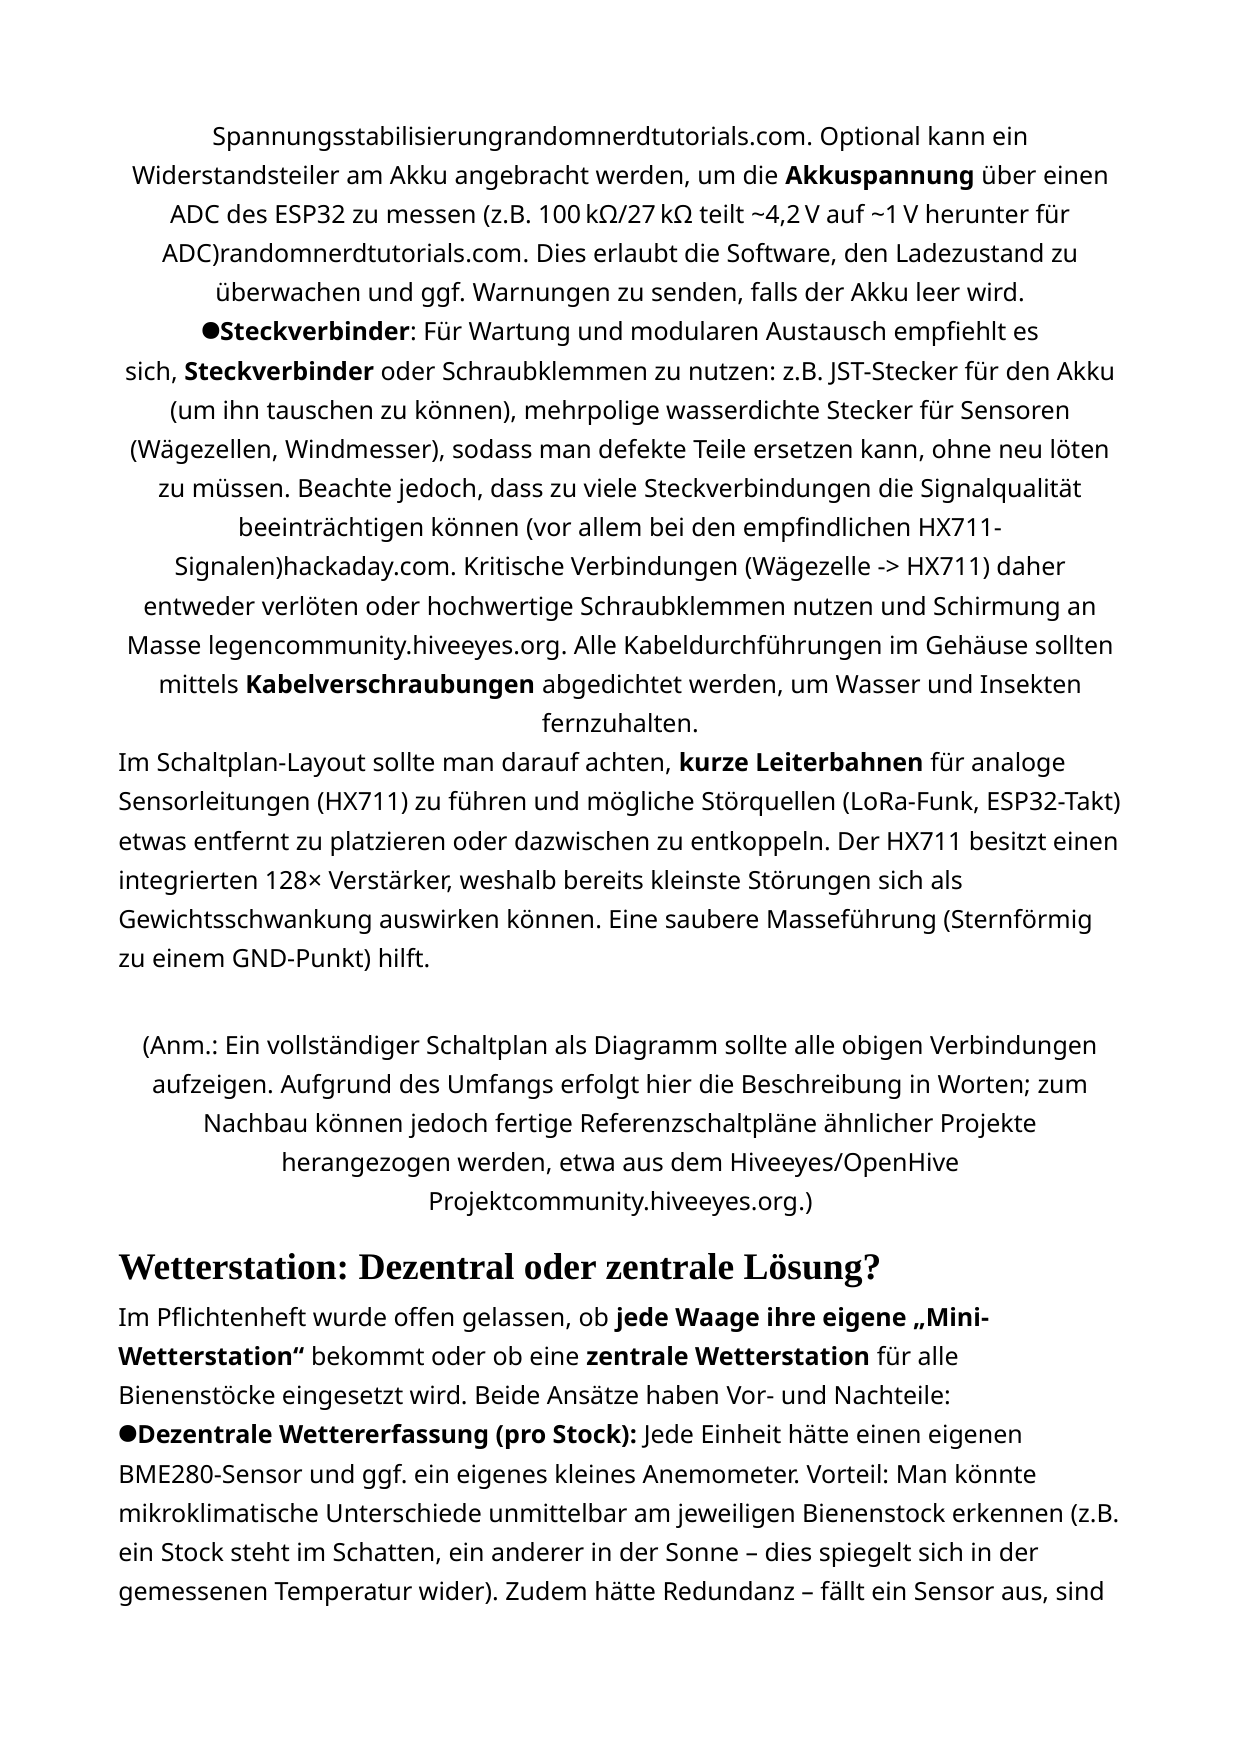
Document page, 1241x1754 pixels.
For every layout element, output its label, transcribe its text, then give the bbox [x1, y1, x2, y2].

text (Anm.: Ein vollständiger Schaltplan als Diagramm sollte alle obigen Verbindungen aufzeigen. Aufgrund des Umfangs erfolgt hier die Beschreibung in Worten; zum Nachbau können jedoch fertige Referenzschaltpläne ähnlicher Projekte herangezogen werden, etwa aus dem Hiveeyes/OpenHive Projektcommunity.hiveeyes.org.) [118, 1027, 1122, 1218]
text Im Schaltplan-Layout sollte man darauf achten, kurze Leiterbahnen für analoge Sensorleitungen (HX711) zu führen und mögliche Störquellen (LoRa-Funk, ESP32-Takt) etwas entfernt zu platzieren oder dazwischen zu entkoppeln. Der HX711 besitzt einen integrierten 128× Verstärker, weshalb bereits kleinste Störungen sich als Gewichtsschwankung auswirken können. Eine saubere Masseführung (Sternförmig zu einem GND-Punkt) hilft. [118, 745, 1122, 975]
subtitle Wetterstation: Dezentral oder zentrale Lösung? [118, 1244, 1122, 1287]
list Steckverbinder: Für Wartung und modularen Austausch empfiehlt es sich, Steckverbinder oder Schraubklemmen zu nutzen: z.B. JST-Stecker für den Akku (um ihn tauschen zu können), mehrpolige wasserdichte Stecker für Sensoren (Wägezellen, Windmesser), sodass man defekte Teile ersetzen kann, ohne neu löten zu müssen. Beachte jedoch, dass zu viele Steckverbindungen die Signalqualität beeinträchtigen können (vor allem bei den empfindlichen HX711-Signalen)hackaday.com. Kritische Verbindungen (Wägezelle -> HX711) daher entweder verlöten oder hochwertige Schraubklemmen nutzen und Schirmung an Masse legencommunity.hiveeyes.org. Alle Kabeldurchführungen im Gehäuse sollten mittels Kabelverschraubungen abgedichtet werden, um Wasser und Insekten fernzuhalten. [118, 314, 1122, 740]
list Spannungsstabilisierungrandomnerdtutorials.com. Optional kann ein Widerstandsteiler am Akku angebracht werden, um die Akkuspannung über einen ADC des ESP32 zu messen (z.B. 100 kΩ/27 kΩ teilt ~4,2 V auf ~1 V herunter für ADC)randomnerdtutorials.com. Dies erlaubt die Software, den Ladezustand zu überwachen und ggf. Warnungen zu senden, falls der Akku leer wird. [118, 118, 1122, 309]
text Im Pflichtenheft wurde offen gelassen, ob jede Waage ihre eigene „Mini-Wetterstation“ bekommt oder ob eine zentrale Wetterstation für alle Bienenstöcke eingesetzt wird. Beide Ansätze haben Vor- und Nachteile: [118, 1300, 1122, 1412]
list Dezentrale Wettererfassung (pro Stock): Jede Einheit hätte einen eigenen BME280-Sensor und ggf. ein eigenes kleines Anemometer. Vorteil: Man könnte mikroklimatische Unterschiede unmittelbar am jeweiligen Bienenstock erkennen (z.B. ein Stock steht im Schatten, ein anderer in der Sonne – dies spiegelt sich in der gemessenen Temperatur wider). Zudem hätte Redundanz – fällt ein Sensor aus, sind [118, 1417, 1122, 1608]
